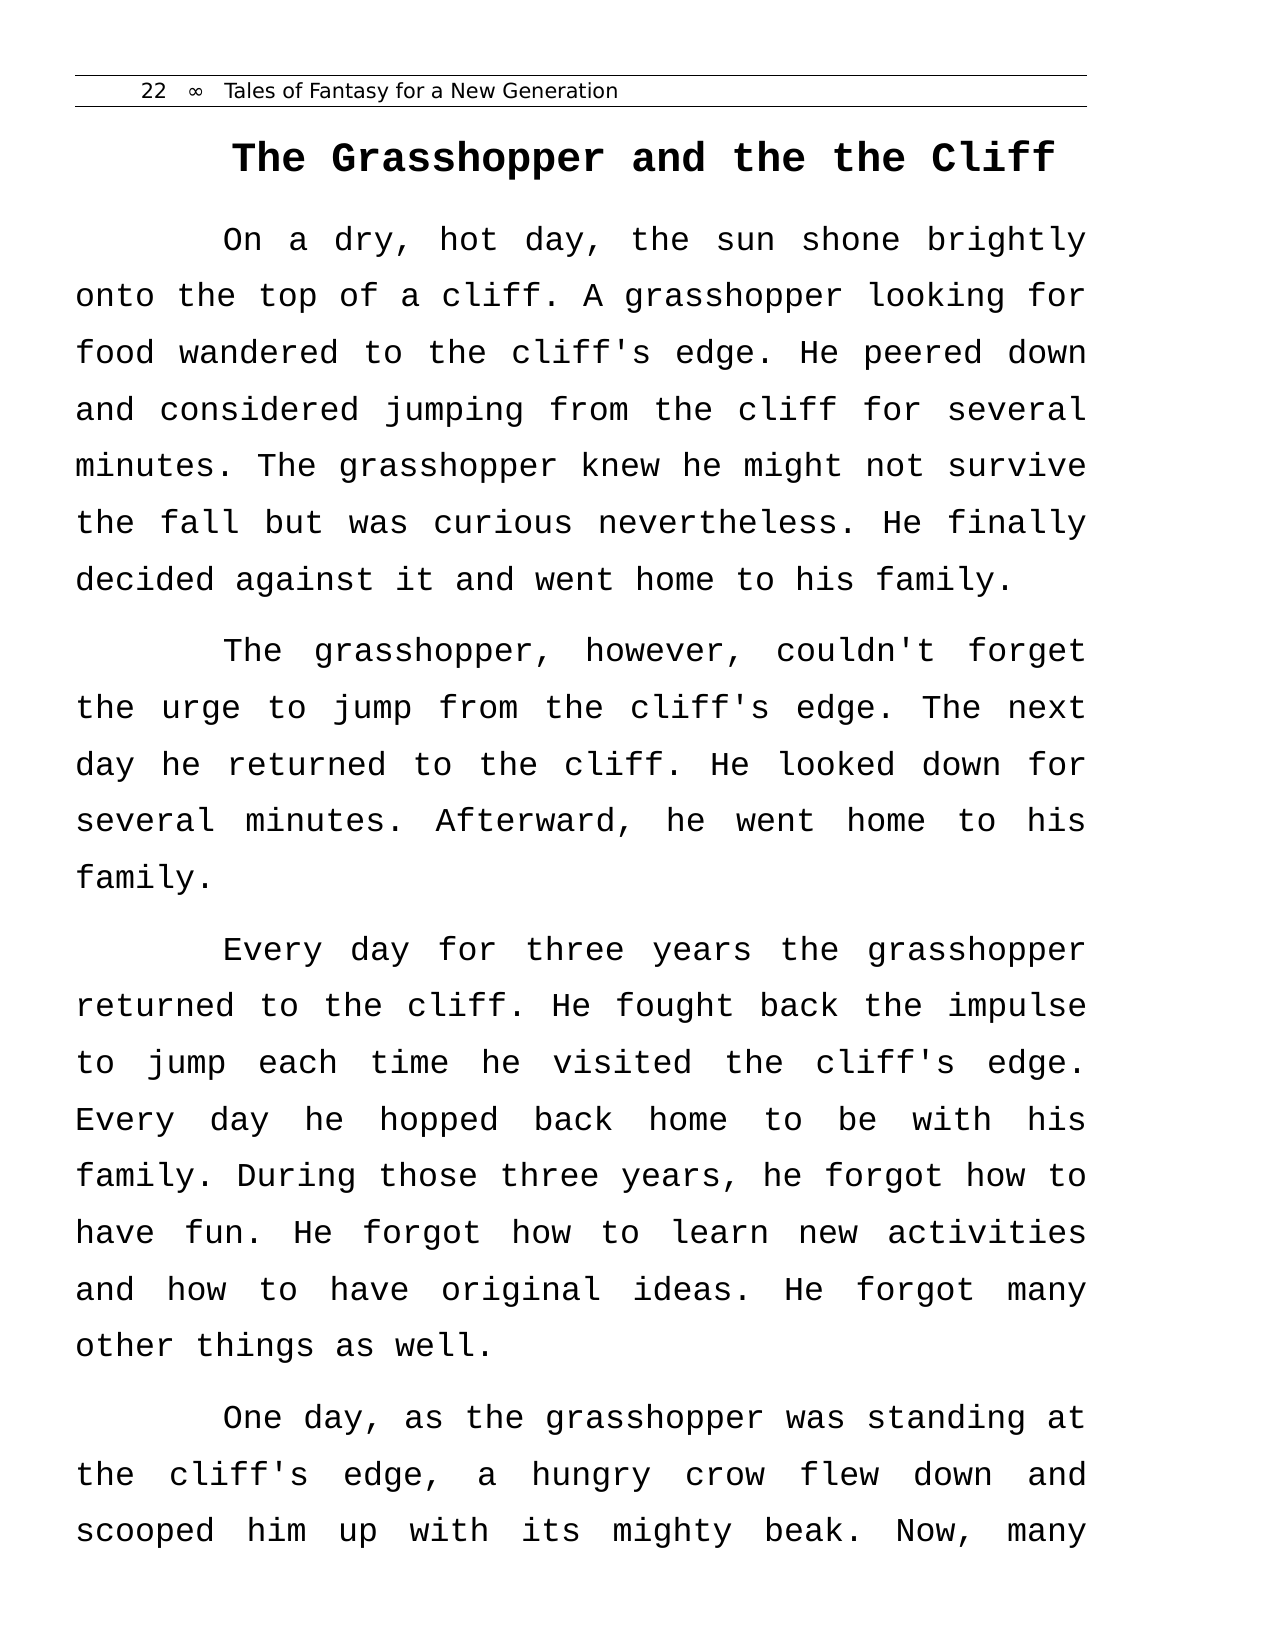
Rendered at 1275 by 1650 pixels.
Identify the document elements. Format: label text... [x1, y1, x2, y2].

text On a dry, hot day, the sun shone brightly onto the top of a cliff. A grasshopper looking for food wandered to the cliff's edge. He peered down and considered jumping from the cliff for several minutes. The grasshopper knew he might not survive the fall but was curious nevertheless. He finally decided against it and went home to his family. [75, 222, 1087, 600]
text The grasshopper, however, couldn't forget the urge to jump from the cliff's edge. The next day he returned to the cliff. He looked down for several minutes. Afterward, he went home to his family. [75, 634, 1087, 898]
text Every day for three years the grasshopper returned to the cliff. He fought back the impulse to jump each time he visited the cliff's edge. Every day he hopped back home to be with his family. During those three years, he forgot how to have fun. He forgot how to learn new activities and how to have original ideas. He forgot many other things as well. [75, 932, 1087, 1367]
text One day, as the grasshopper was standing at the cliff's edge, a hungry crow flew down and scooped him up with its mighty beak. Now, many [75, 1401, 1087, 1552]
text The Grasshopper and the the Cliff [75, 137, 1087, 184]
